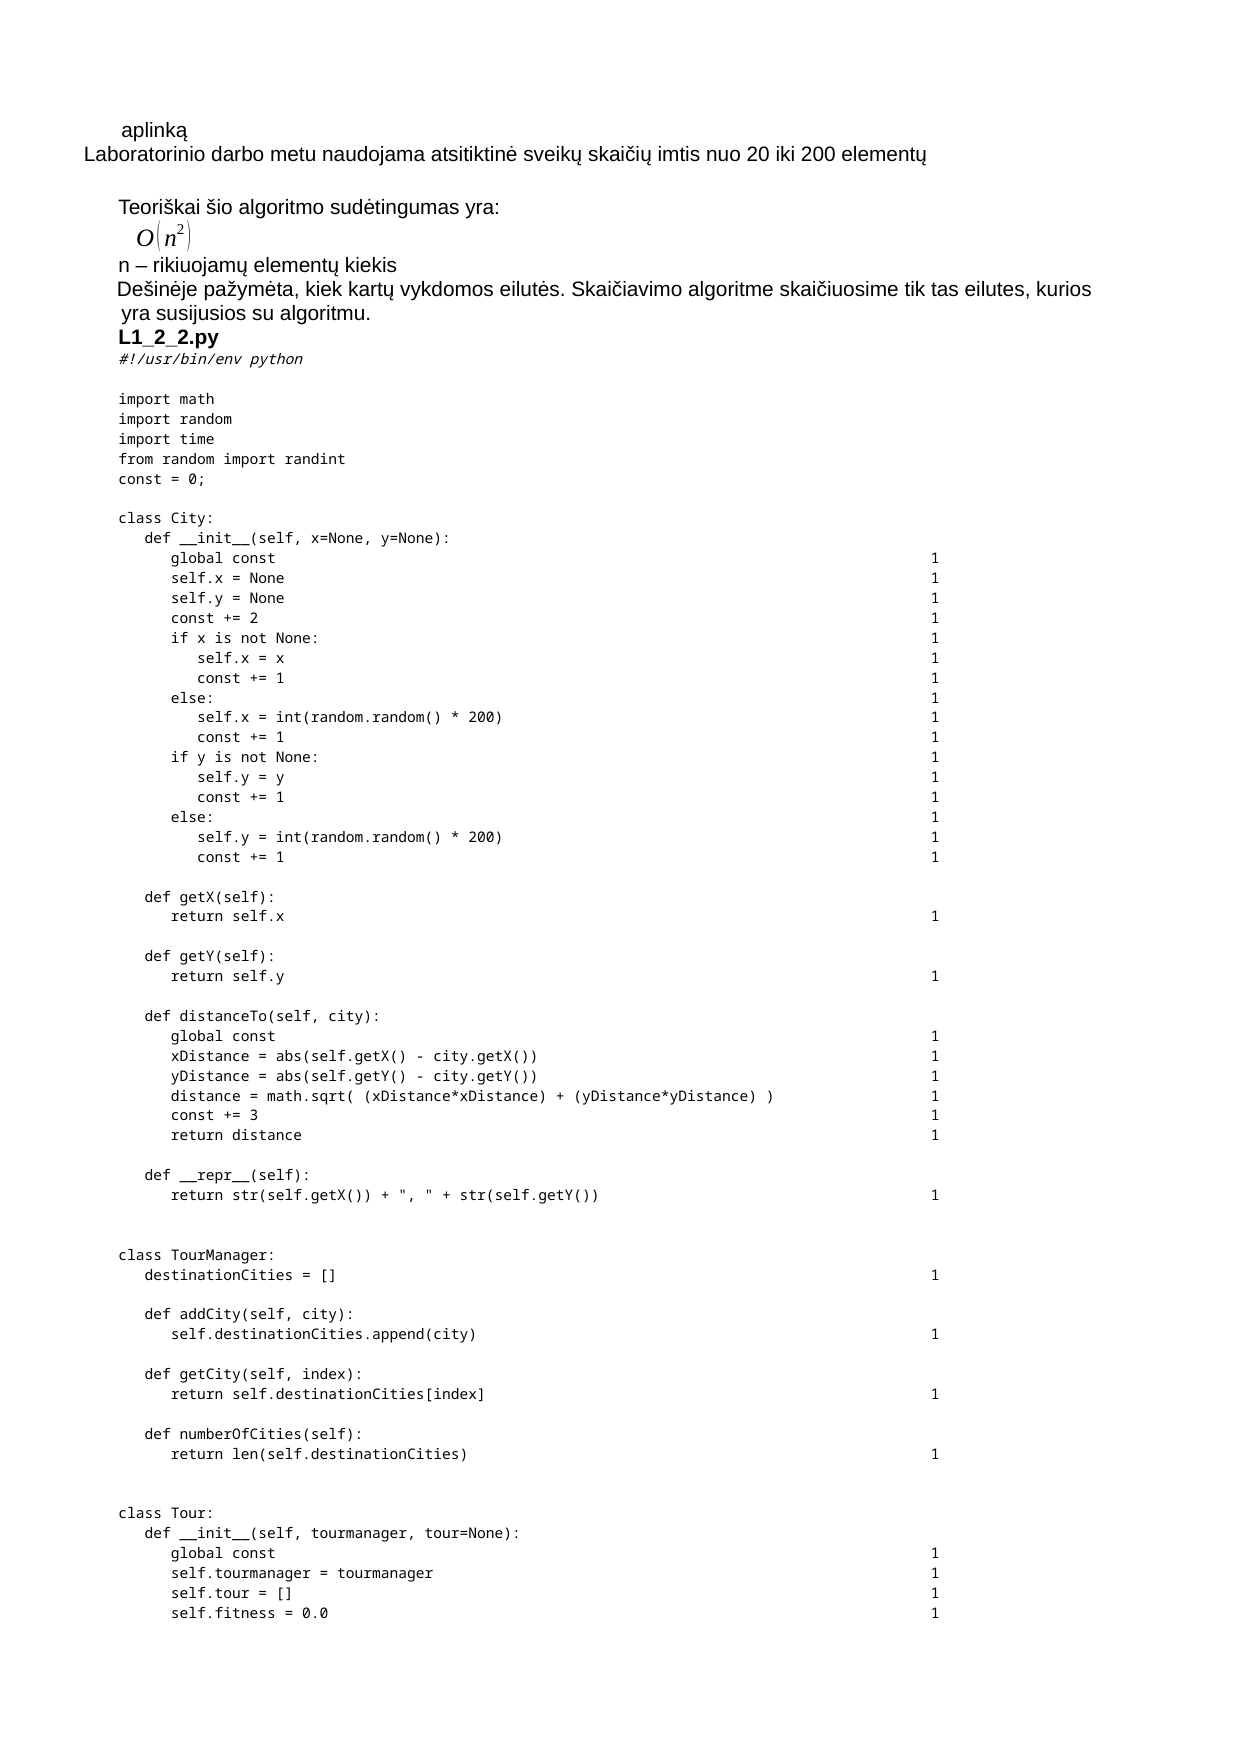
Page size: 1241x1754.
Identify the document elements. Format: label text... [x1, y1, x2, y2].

text def getY(self): [118, 946, 1122, 966]
text L1_2_2.py [118, 325, 1122, 349]
text def getCity(self, index): [118, 1364, 1122, 1384]
text def distanceTo(self, city): [118, 1006, 1122, 1026]
text Dešinėje pažymėta, kiek kartų vykdomos eilutės. Skaičiavimo algoritme skaičiuosime tik tas eilutes, kurios yra susijusios su algoritmu. [117, 277, 1122, 325]
text const += 1 1 [118, 847, 1122, 866]
text return self.destinationCities[index] 1 [118, 1384, 1122, 1404]
text class Tour: [118, 1503, 1122, 1523]
text class TourManager: [118, 1244, 1122, 1264]
text self.y = None 1 [118, 588, 1122, 608]
text self.fitness = 0.0 1 [118, 1603, 1122, 1622]
text global const 1 [118, 1543, 1122, 1563]
text xDistance = abs(self.getX() - city.getX()) 1 [118, 1046, 1122, 1065]
text self.tourmanager = tourmanager 1 [118, 1563, 1122, 1583]
text const = 0; [118, 468, 1122, 488]
text def __init__(self, x=None, y=None): [118, 528, 1122, 548]
text def __repr__(self): [118, 1165, 1122, 1185]
text return distance 1 [118, 1125, 1122, 1145]
text #!/usr/bin/env python [118, 349, 1122, 369]
text self.destinationCities.append(city) 1 [118, 1324, 1122, 1344]
text def numberOfCities(self): [118, 1423, 1122, 1443]
text else: 1 [118, 687, 1122, 707]
text self.x = x 1 [118, 648, 1122, 667]
text global const 1 [118, 548, 1122, 568]
text const += 2 1 [118, 608, 1122, 628]
text else: 1 [118, 807, 1122, 827]
text self.tour = [] 1 [118, 1583, 1122, 1603]
text self.x = int(random.random() * 200) 1 [118, 707, 1122, 727]
text global const 1 [118, 1026, 1122, 1046]
text from random import randint [118, 449, 1122, 468]
text aplinką [84, 118, 1122, 142]
text destinationCities = [] 1 [118, 1264, 1122, 1284]
text return len(self.destinationCities) 1 [118, 1443, 1122, 1463]
text def __init__(self, tourmanager, tour=None): [118, 1523, 1122, 1543]
text yDistance = abs(self.getY() - city.getY()) 1 [118, 1065, 1122, 1085]
text return self.x 1 [118, 906, 1122, 926]
text Teoriškai šio algoritmo sudėtingumas yra: [118, 195, 1122, 219]
text const += 1 1 [118, 727, 1122, 747]
text def addCity(self, city): [118, 1304, 1122, 1324]
text def getX(self): [118, 886, 1122, 906]
text const += 1 1 [118, 787, 1122, 807]
text self.y = y 1 [118, 767, 1122, 787]
text Laboratorinio darbo metu naudojama atsitiktinė sveikų skaičių imtis nuo 20 iki 200 elementų [84, 142, 1122, 166]
text n – rikiuojamų elementų kiekis [118, 253, 1122, 277]
text if y is not None: 1 [118, 747, 1122, 767]
text if x is not None: 1 [118, 628, 1122, 648]
text import math [118, 389, 1122, 409]
text self.x = None 1 [118, 568, 1122, 588]
text distance = math.sqrt( (xDistance*xDistance) + (yDistance*yDistance) ) 1 [118, 1085, 1122, 1105]
text import time [118, 429, 1122, 449]
text class City: [118, 508, 1122, 528]
text import random [118, 409, 1122, 429]
text self.y = int(random.random() * 200) 1 [118, 827, 1122, 847]
text const += 3 1 [118, 1105, 1122, 1125]
text return self.y 1 [118, 966, 1122, 986]
text const += 1 1 [118, 667, 1122, 687]
text return str(self.getX()) + ", " + str(self.getY()) 1 [118, 1185, 1122, 1205]
